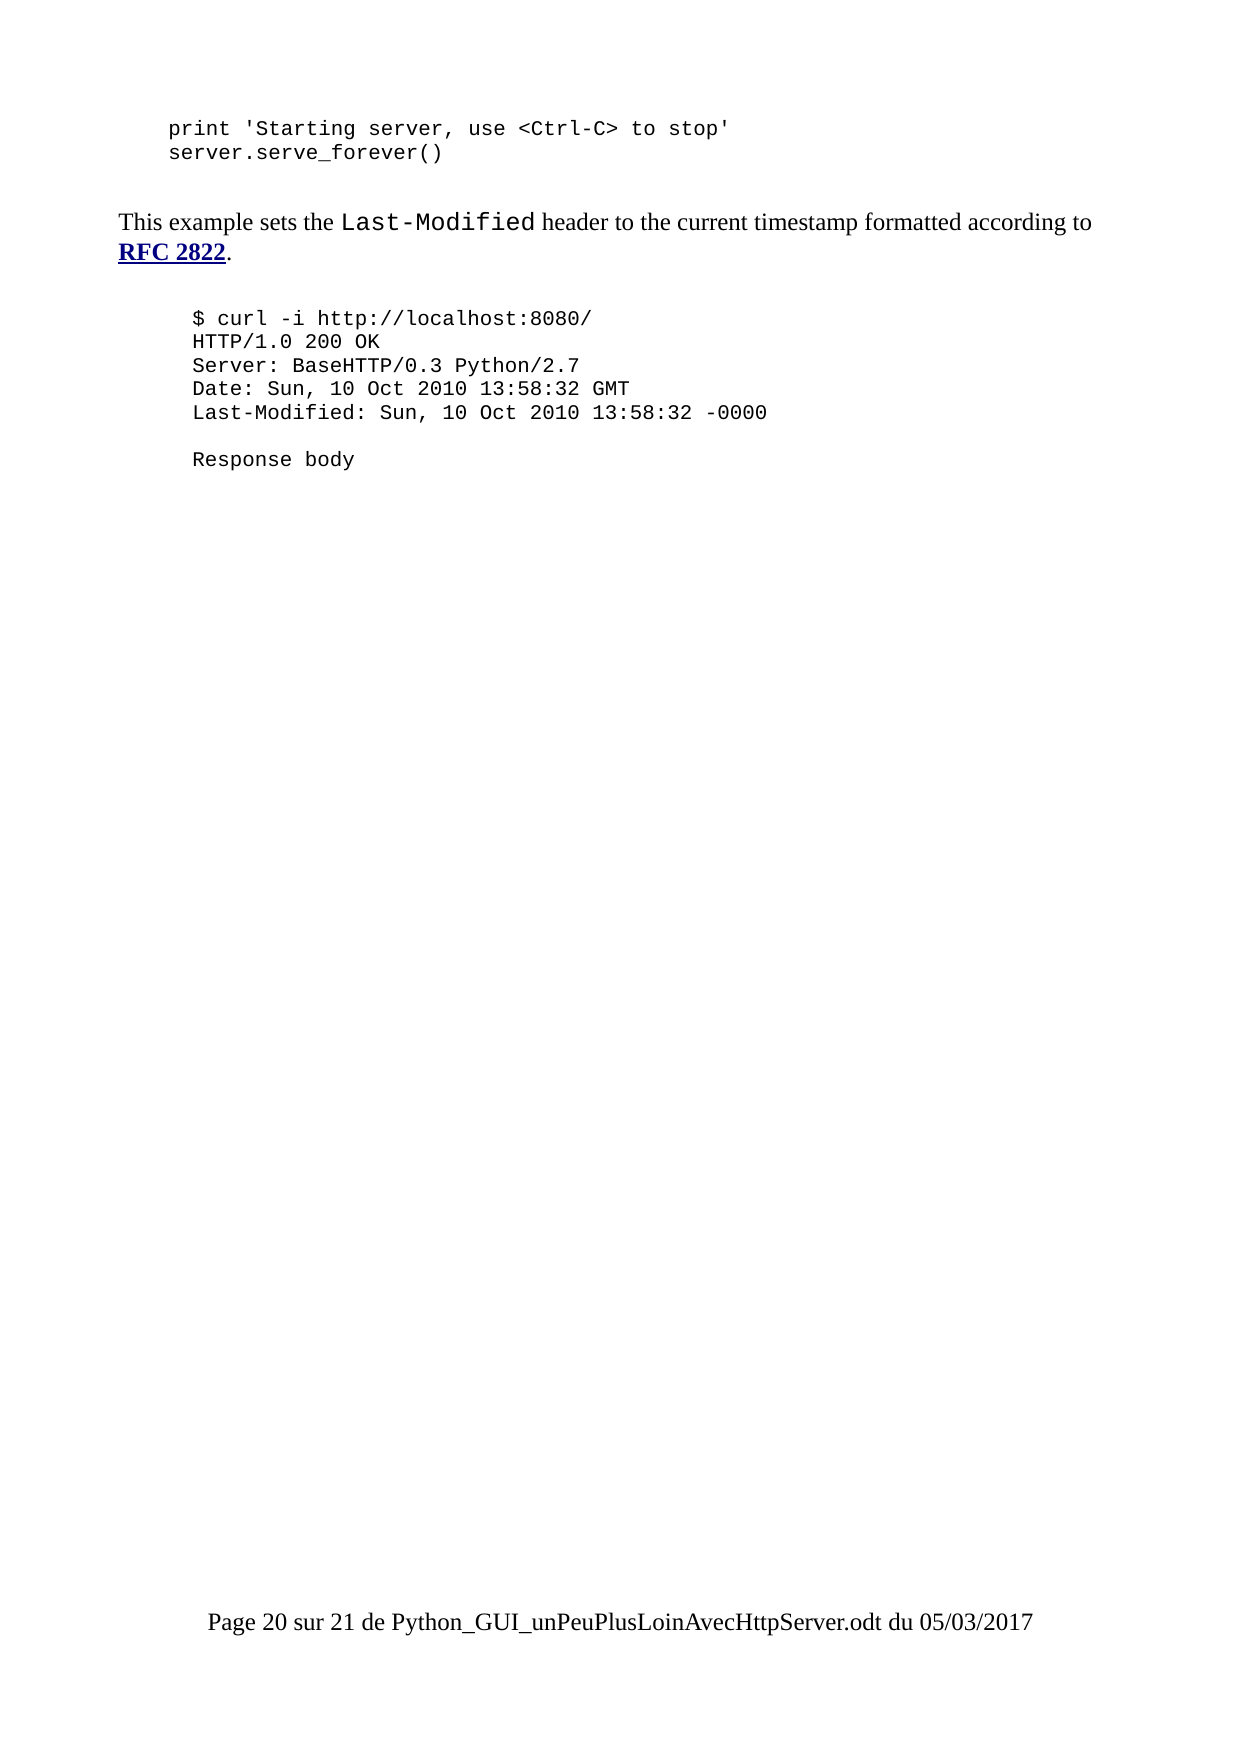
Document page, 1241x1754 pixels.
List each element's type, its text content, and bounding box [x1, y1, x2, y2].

text Last-Modified: Sun, 10 Oct 2010 13:58:32 -0000 [192, 402, 1122, 426]
text This example sets the Last-Modified header to the current timestamp formatted according to RFC 2822. [118, 207, 1122, 266]
text server.serve_forever() [118, 142, 1122, 165]
text Response body [192, 449, 1122, 473]
text Server: BaseHTTP/0.3 Python/2.7 [192, 355, 1122, 378]
text HTTP/1.0 200 OK [192, 331, 1122, 355]
text print 'Starting server, use <Ctrl-C> to stop' [118, 118, 1122, 142]
text $ curl -i http://localhost:8080/ [192, 307, 1122, 331]
text Date: Sun, 10 Oct 2010 13:58:32 GMT [192, 378, 1122, 402]
